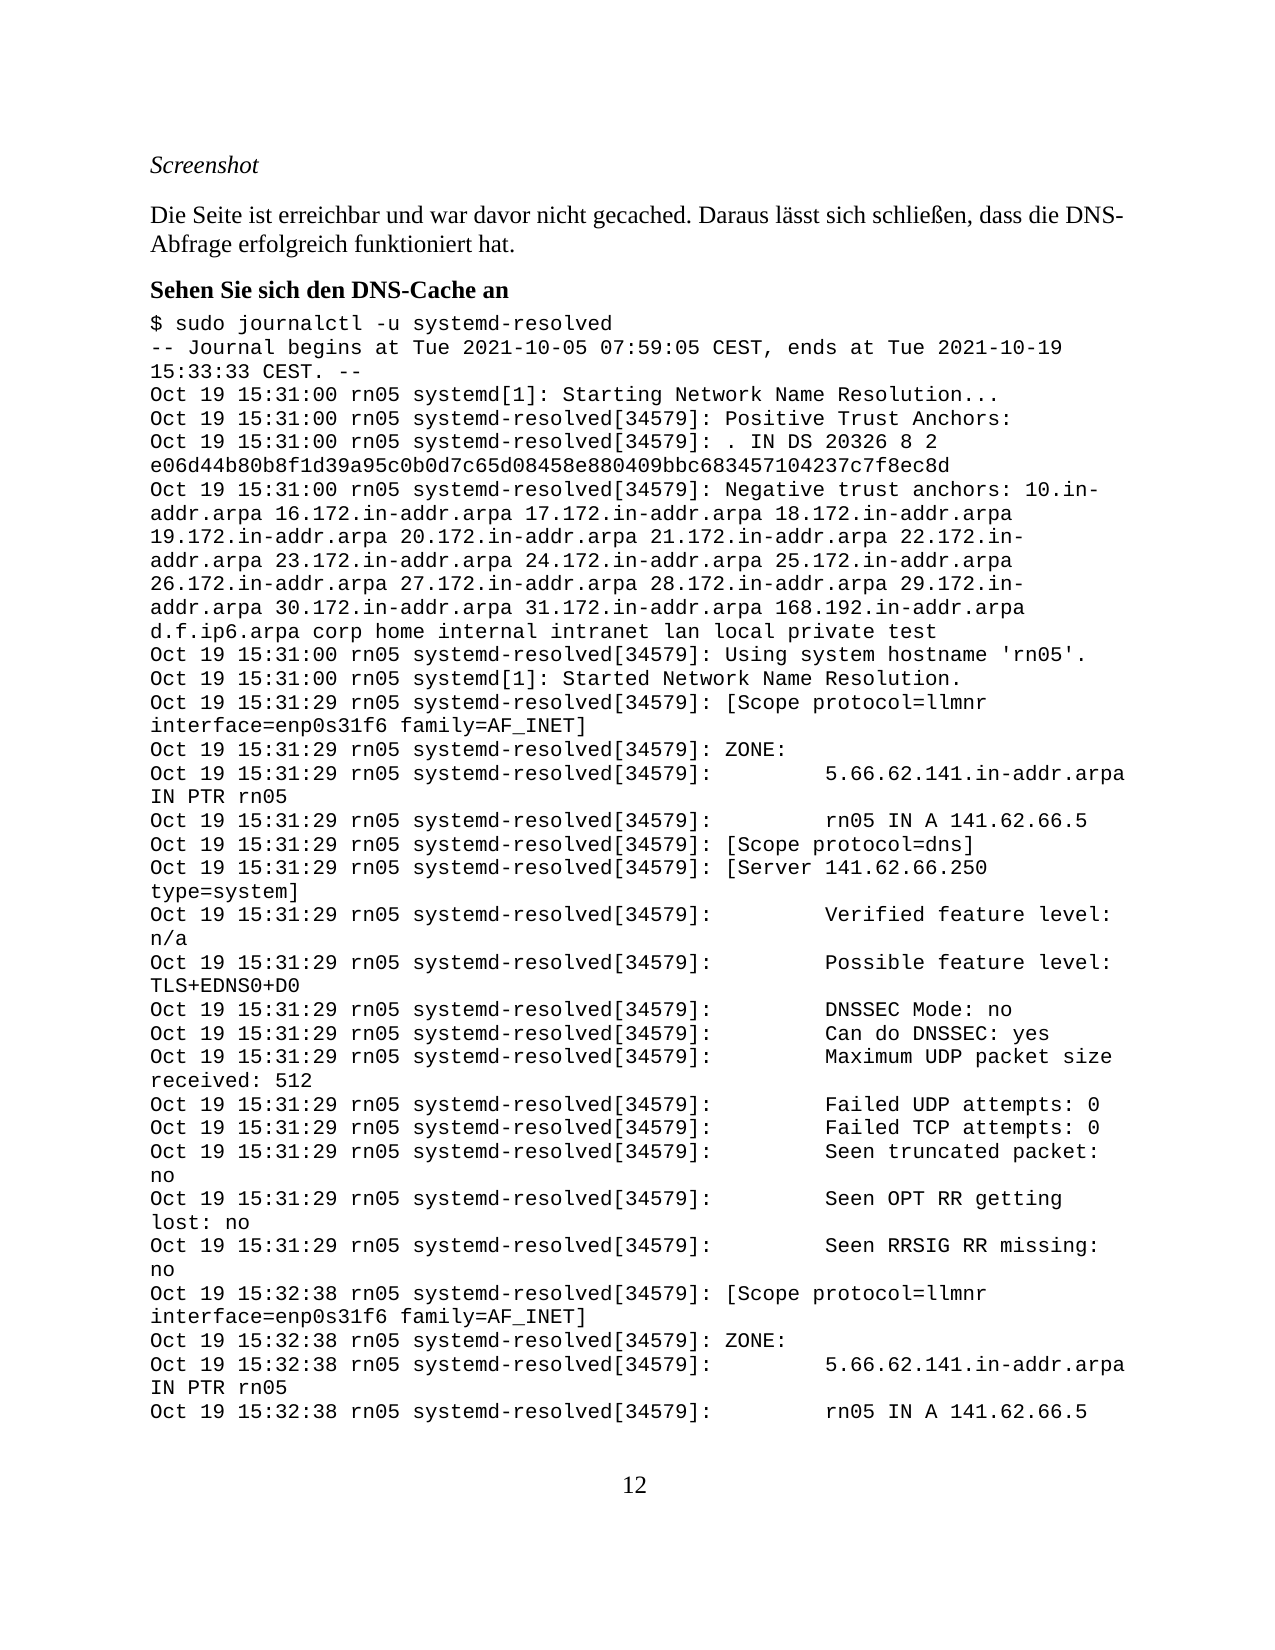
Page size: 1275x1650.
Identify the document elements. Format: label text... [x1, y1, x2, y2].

text Oct 19 15:31:00 rn05 systemd-resolved[34579]: Using system hostname 'rn05'. [150, 644, 1125, 668]
text Oct 19 15:32:38 rn05 systemd-resolved[34579]: rn05 IN A 141.62.66.5 [150, 1401, 1125, 1425]
text Oct 19 15:31:29 rn05 systemd-resolved[34579]: ZONE: [150, 739, 1125, 763]
text Oct 19 15:31:29 rn05 systemd-resolved[34579]: Can do DNSSEC: yes [150, 1023, 1125, 1046]
text Oct 19 15:31:29 rn05 systemd-resolved[34579]: Seen RRSIG RR missing: no [150, 1236, 1125, 1283]
text Oct 19 15:31:29 rn05 systemd-resolved[34579]: Failed UDP attempts: 0 [150, 1094, 1125, 1117]
text Die Seite ist erreichbar und war davor nicht gecached. Daraus lässt sich schließen, dass die DNS-Abfrage erfolgreich funktioniert hat. [150, 200, 1125, 258]
text Oct 19 15:31:00 rn05 systemd-resolved[34579]: Positive Trust Anchors: [150, 408, 1125, 432]
text Oct 19 15:31:29 rn05 systemd-resolved[34579]: Verified feature level: n/a [150, 904, 1125, 952]
text Oct 19 15:31:00 rn05 systemd[1]: Started Network Name Resolution. [150, 668, 1125, 692]
text Oct 19 15:31:29 rn05 systemd-resolved[34579]: [Scope protocol=dns] [150, 833, 1125, 857]
text Oct 19 15:31:29 rn05 systemd-resolved[34579]: Seen OPT RR getting lost: no [150, 1188, 1125, 1236]
text Oct 19 15:31:29 rn05 systemd-resolved[34579]: 5.66.62.141.in-addr.arpa IN PTR rn05 [150, 763, 1125, 810]
text $ sudo journalctl -u systemd-resolved [150, 313, 1125, 337]
text Oct 19 15:31:29 rn05 systemd-resolved[34579]: [Scope protocol=llmnr interface=enp0s31f6 family=AF_INET] [150, 692, 1125, 739]
text Oct 19 15:31:00 rn05 systemd-resolved[34579]: . IN DS 20326 8 2 e06d44b80b8f1d39a95c0b0d7c65d08458e880409bbc683457104237c7f8ec8d [150, 432, 1125, 479]
text Oct 19 15:31:29 rn05 systemd-resolved[34579]: Seen truncated packet: no [150, 1141, 1125, 1188]
text Oct 19 15:31:29 rn05 systemd-resolved[34579]: Possible feature level: TLS+EDNS0+D0 [150, 952, 1125, 999]
text Oct 19 15:31:29 rn05 systemd-resolved[34579]: [Server 141.62.66.250 type=system] [150, 857, 1125, 904]
text -- Journal begins at Tue 2021-10-05 07:59:05 CEST, ends at Tue 2021-10-19 15:33:33 CEST. -- [150, 337, 1125, 384]
text Oct 19 15:31:29 rn05 systemd-resolved[34579]: rn05 IN A 141.62.66.5 [150, 810, 1125, 833]
text Oct 19 15:31:00 rn05 systemd-resolved[34579]: Negative trust anchors: 10.in-addr.arpa 16.172.in-addr.arpa 17.172.in-addr.arpa 18.172.in-addr.arpa 19.172.in-addr.arpa 20.172.in-addr.arpa 21.172.in-addr.arpa 22.172.in-addr.arpa 23.172.in-addr.arpa 24.172.in-addr.arpa 25.172.in-addr.arpa 26.172.in-addr.arpa 27.172.in-addr.arpa 28.172.in-addr.arpa 29.172.in-addr.arpa 30.172.in-addr.arpa 31.172.in-addr.arpa 168.192.in-addr.arpa d.f.ip6.arpa corp home internal intranet lan local private test [150, 479, 1125, 644]
text Oct 19 15:32:38 rn05 systemd-resolved[34579]: ZONE: [150, 1330, 1125, 1354]
text Oct 19 15:31:00 rn05 systemd[1]: Starting Network Name Resolution... [150, 384, 1125, 408]
text Oct 19 15:32:38 rn05 systemd-resolved[34579]: [Scope protocol=llmnr interface=enp0s31f6 family=AF_INET] [150, 1283, 1125, 1330]
text Oct 19 15:31:29 rn05 systemd-resolved[34579]: Failed TCP attempts: 0 [150, 1117, 1125, 1141]
text Sehen Sie sich den DNS-Cache an [150, 276, 1125, 304]
text Oct 19 15:32:38 rn05 systemd-resolved[34579]: 5.66.62.141.in-addr.arpa IN PTR rn05 [150, 1354, 1125, 1401]
text Screenshot [150, 150, 1125, 179]
text Oct 19 15:31:29 rn05 systemd-resolved[34579]: DNSSEC Mode: no [150, 999, 1125, 1023]
text Oct 19 15:31:29 rn05 systemd-resolved[34579]: Maximum UDP packet size received: 512 [150, 1046, 1125, 1094]
